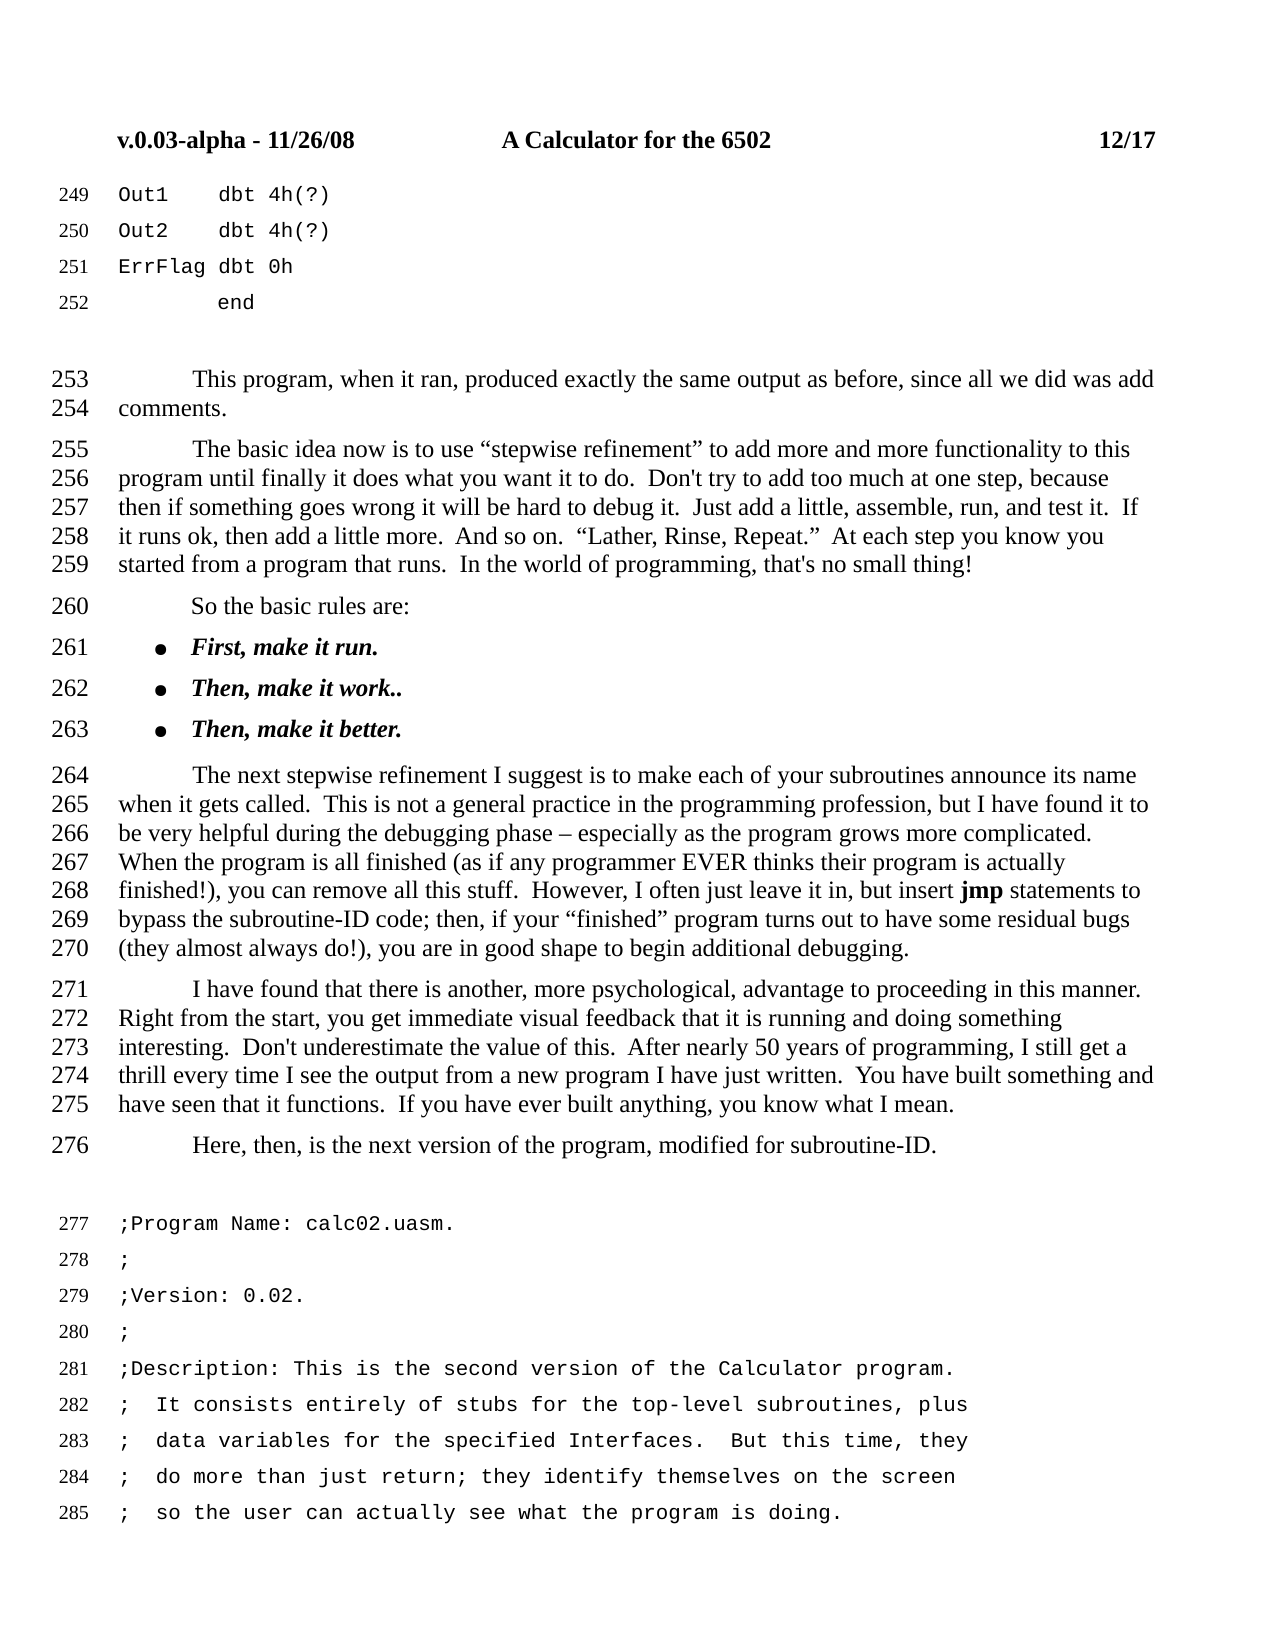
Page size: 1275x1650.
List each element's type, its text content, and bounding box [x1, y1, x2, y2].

text ;Version: 0.02. [118, 1285, 1157, 1309]
text The next stepwise refinement I suggest is to make each of your subroutines announce its name when it gets called. This is not a general practice in the programming profession, but I have found it to be very helpful during the debugging phase – especially as the program grows more complicated. When the program is all finished (as if any programmer EVER thinks their program is actually finished!), you can remove all this stuff. However, I often just leave it in, but insert jmp statements to bypass the subroutine-ID code; then, if your “finished” program turns out to have some residual bugs (they almost always do!), you are in good shape to begin additional debugging. [118, 756, 1157, 962]
text ; do more than just return; they identify themselves on the screen [118, 1466, 1157, 1490]
list First, make it run. [153, 632, 1157, 661]
text ; [118, 1322, 1157, 1345]
list Then, make it work.. [153, 673, 1157, 702]
text ; so the user can actually see what the program is doing. [118, 1502, 1157, 1526]
text This program, when it ran, produced exactly the same output as before, since all we did was add comments. [118, 364, 1157, 422]
text Out2 dbt 4h(?) [118, 220, 1157, 244]
text Out1 dbt 4h(?) [118, 184, 1157, 207]
text ;Program Name: calc02.uasm. [118, 1213, 1157, 1237]
text The basic idea now is to use “stepwise refinement” to add more and more functionality to this program until finally it does what you want it to do. Don't try to add too much at one step, because then if something goes wrong it will be hard to debug it. Just add a little, assemble, run, and test it. If it runs ok, then add a little more. And so on. “Lather, Rinse, Repeat.” At each step you know you started from a program that runs. In the world of programming, that's no small thing! [118, 434, 1157, 578]
text end [118, 292, 1157, 316]
text I have found that there is another, more psychological, advantage to proceeding in this manner. Right from the start, you get immediate visual feedback that it is running and doing something interesting. Don't underestimate the value of this. After nearly 50 years of programming, I still get a thrill every time I see the output from a new program I have just written. You have built something and have seen that it functions. If you have ever built anything, you know what I mean. [118, 974, 1157, 1118]
text ; [118, 1249, 1157, 1273]
text ; data variables for the specified Interfaces. But this time, they [118, 1430, 1157, 1454]
text ;Description: This is the second version of the Calculator program. [118, 1358, 1157, 1381]
text ; It consists entirely of stubs for the top-level subroutines, plus [118, 1394, 1157, 1417]
text Here, then, is the next version of the program, modified for subroutine-ID. [118, 1131, 1157, 1159]
text So the basic rules are: [117, 591, 1157, 619]
list Then, make it better. [153, 714, 1157, 743]
text ErrFlag dbt 0h [118, 256, 1157, 280]
